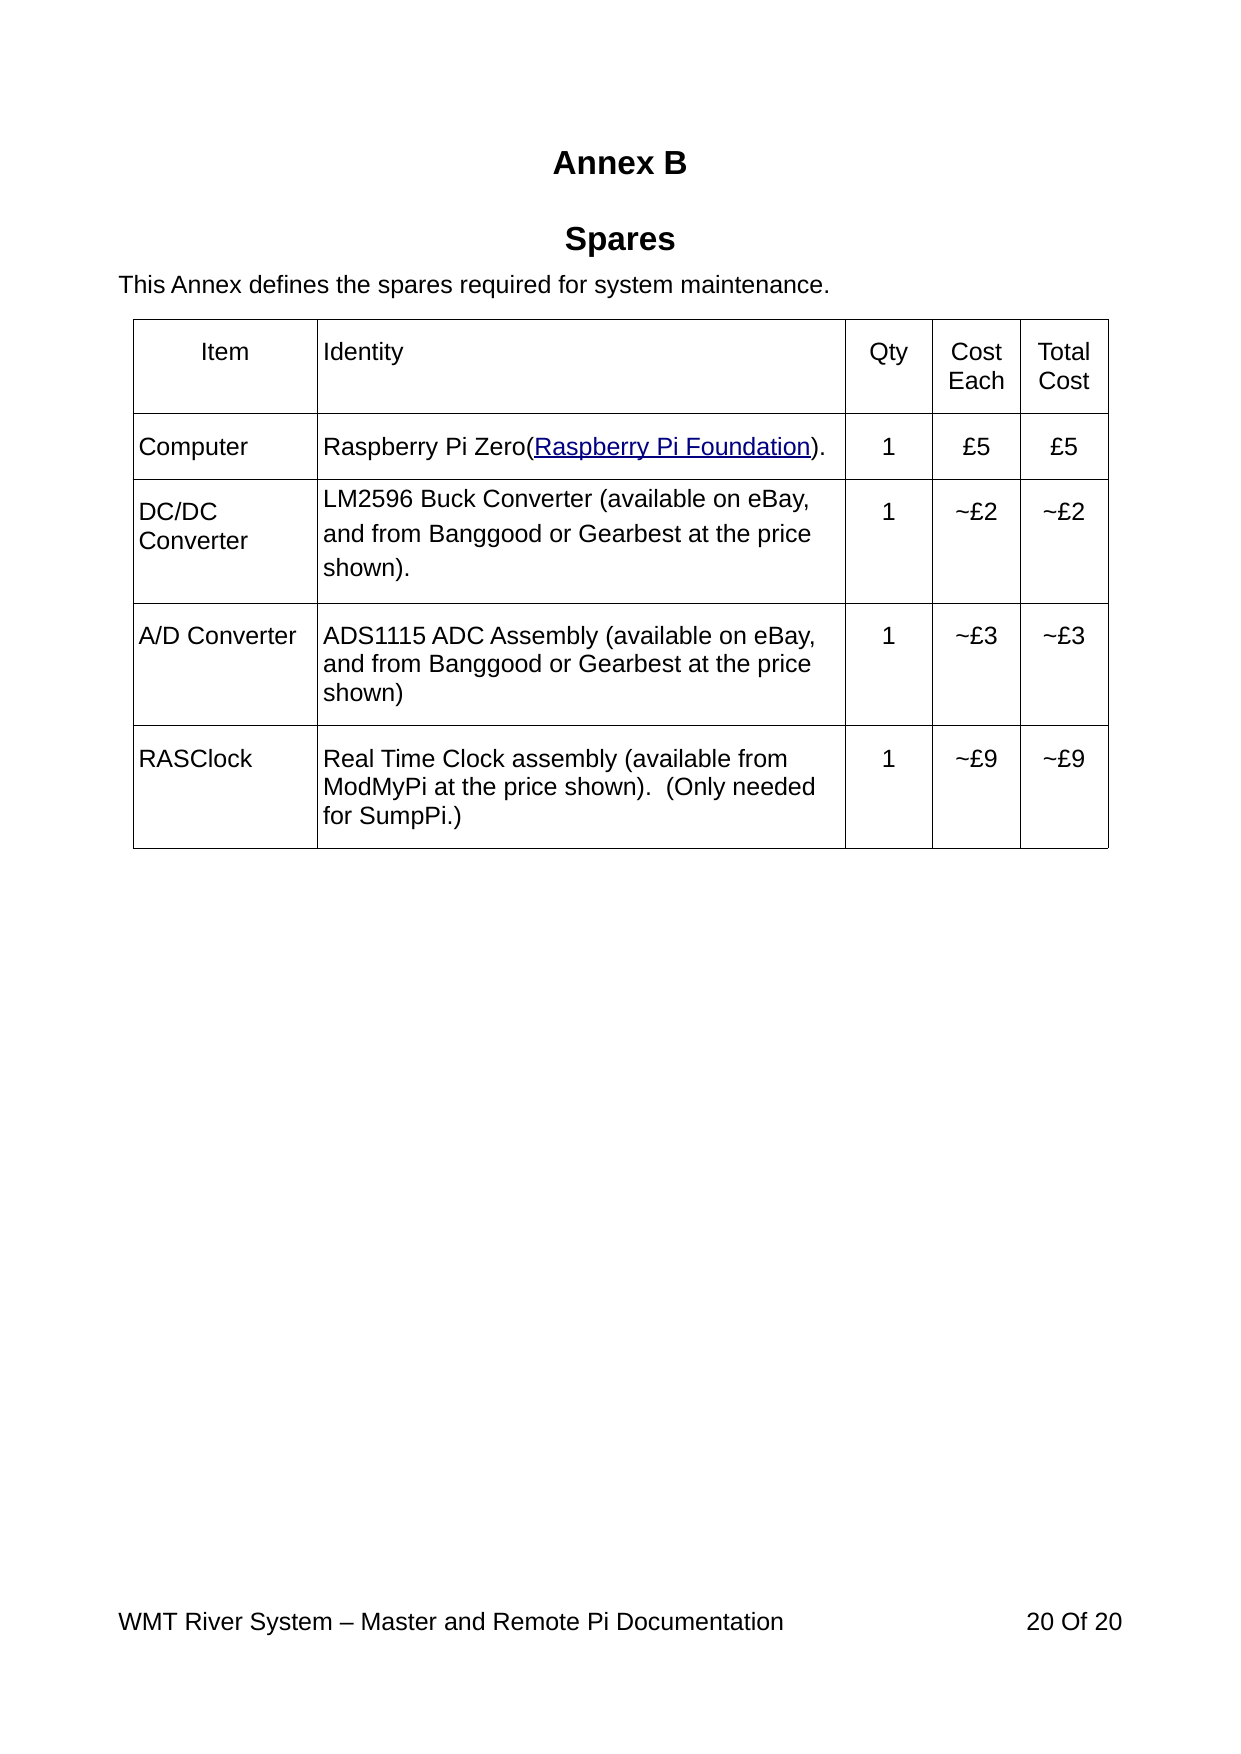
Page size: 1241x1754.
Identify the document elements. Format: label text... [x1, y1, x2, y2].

table_cell 1 [846, 414, 932, 478]
table_cell 1 [846, 604, 932, 725]
table_cell £5 [933, 414, 1020, 478]
table_cell 1 [846, 726, 932, 848]
table_header Identity [318, 320, 845, 413]
table_cell ~£3 [1021, 604, 1108, 725]
text This Annex defines the spares required for system maintenance. [118, 270, 1122, 299]
table_cell £5 [1021, 414, 1108, 478]
table_header DC/DC Converter [134, 480, 317, 602]
table_header ~£2 [1021, 480, 1108, 602]
table_cell ~£3 [933, 604, 1020, 725]
table_cell ~£9 [933, 726, 1020, 848]
table_header LM2596 Buck Converter (available on eBay, and from Banggood or Gearbest at the price shown). [318, 480, 845, 602]
subtitle Annex B [118, 143, 1122, 182]
table_cell A/D Converter [134, 604, 317, 725]
table_cell ADS1115 ADC Assembly (available on eBay, and from Banggood or Gearbest at the price shown) [318, 604, 845, 725]
table_cell Real Time Clock assembly (available from ModMyPi at the price shown). (Only needed for SumpPi.) [318, 726, 845, 848]
table_header ~£2 [933, 480, 1020, 602]
table_cell Raspberry Pi Zero(Raspberry Pi Foundation). [318, 414, 845, 478]
table_cell Computer [134, 414, 317, 478]
table_header 1 [846, 480, 932, 602]
table_header Qty [846, 320, 932, 413]
table_header Item [134, 320, 317, 413]
table_header Total Cost [1021, 320, 1108, 413]
table_cell ~£9 [1021, 726, 1108, 848]
table_header Cost Each [933, 320, 1020, 413]
table_cell RASClock [134, 726, 317, 848]
subtitle Spares [118, 219, 1122, 257]
